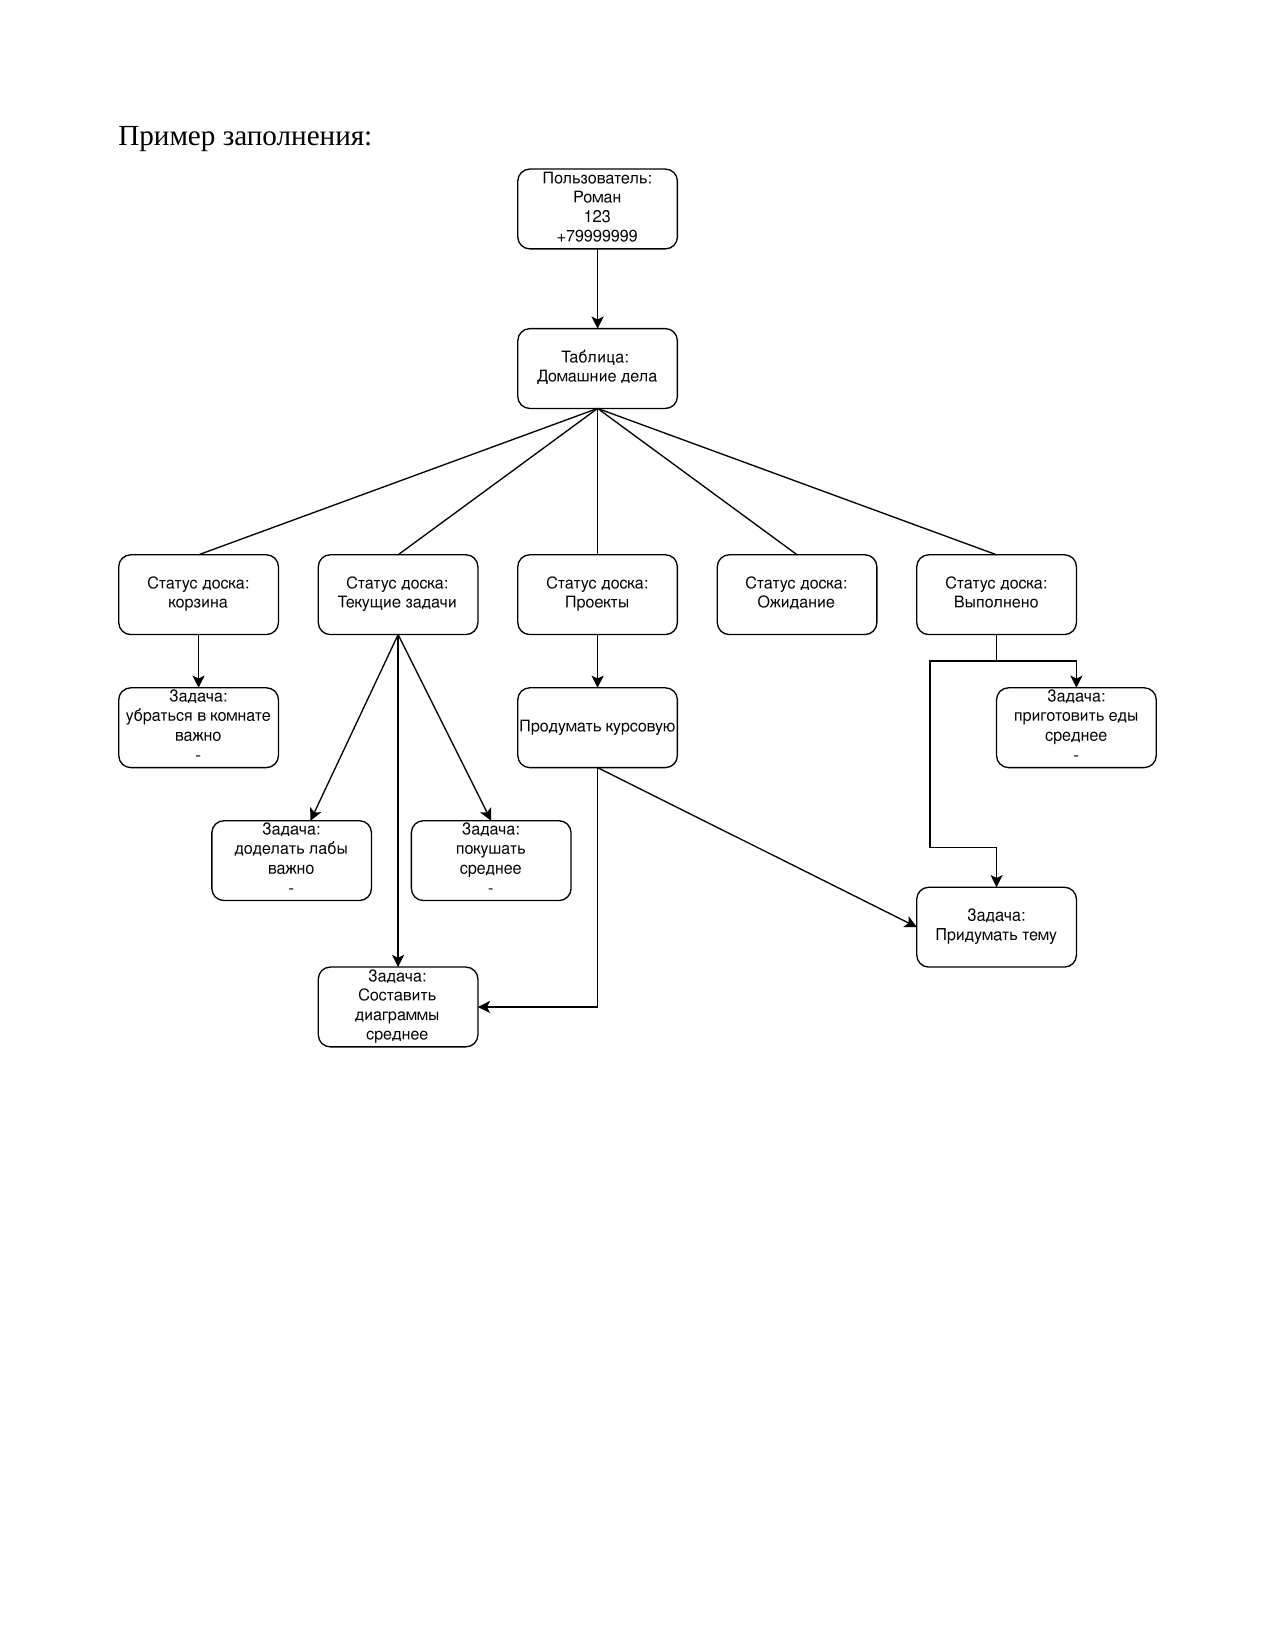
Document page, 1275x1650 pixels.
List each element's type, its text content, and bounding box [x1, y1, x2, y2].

text Пример заполнения: [118, 118, 1157, 152]
